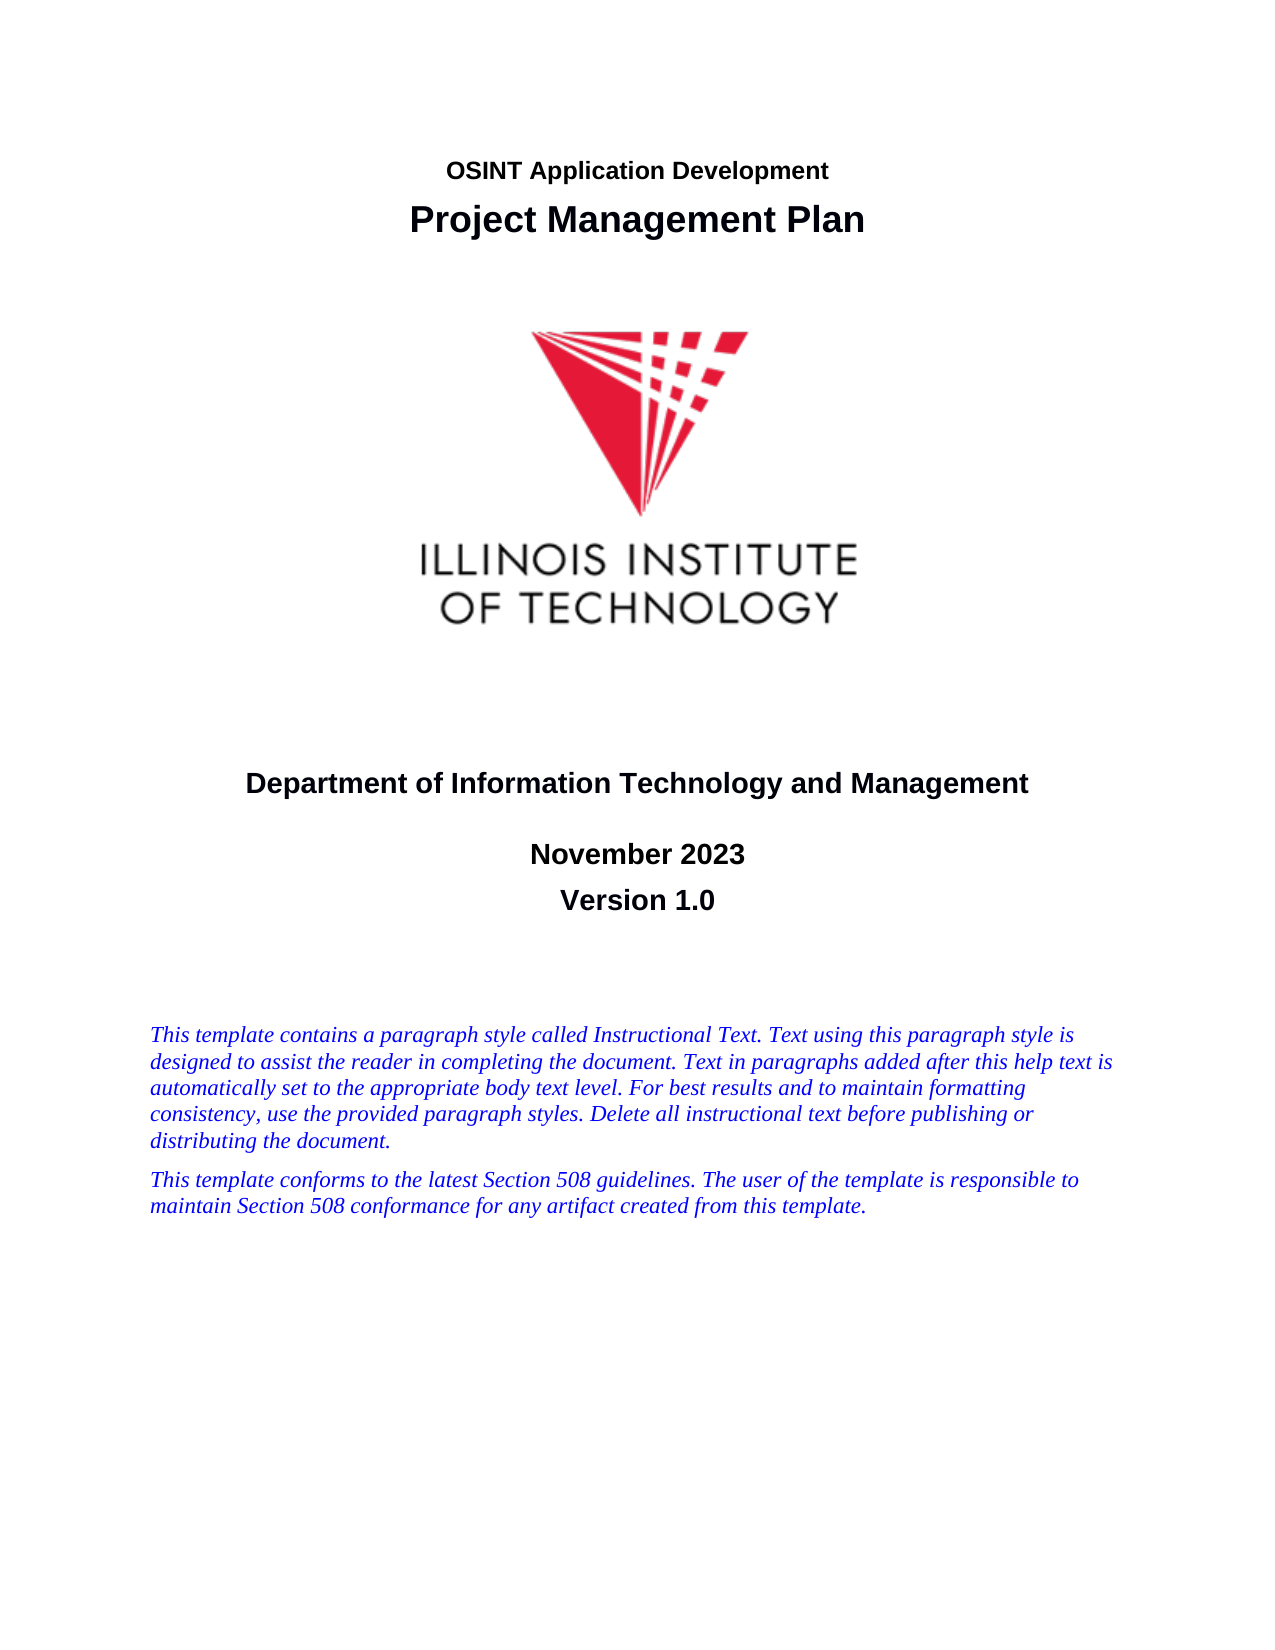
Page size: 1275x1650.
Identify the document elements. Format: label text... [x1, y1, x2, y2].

title Department of Information Technology and Management [150, 766, 1125, 800]
title OSINT Application Development [150, 156, 1125, 185]
title Version 1.0 [150, 883, 1125, 917]
text This template contains a paragraph style called Instructional Text. Text using this paragraph style is designed to assist the reader in completing the document. Text in paragraphs added after this help text is automatically set to the appropriate body text level. For best results and to maintain formatting consistency, use the provided paragraph styles. Delete all instructional text before publishing or distributing the document. [150, 1021, 1125, 1153]
title November 2023 [150, 837, 1125, 871]
title Project Management Plan [150, 197, 1125, 241]
picture [405, 251, 874, 720]
text This template conforms to the latest Section 508 guidelines. The user of the template is responsible to maintain Section 508 conformance for any artifact created from this template. [150, 1166, 1125, 1218]
